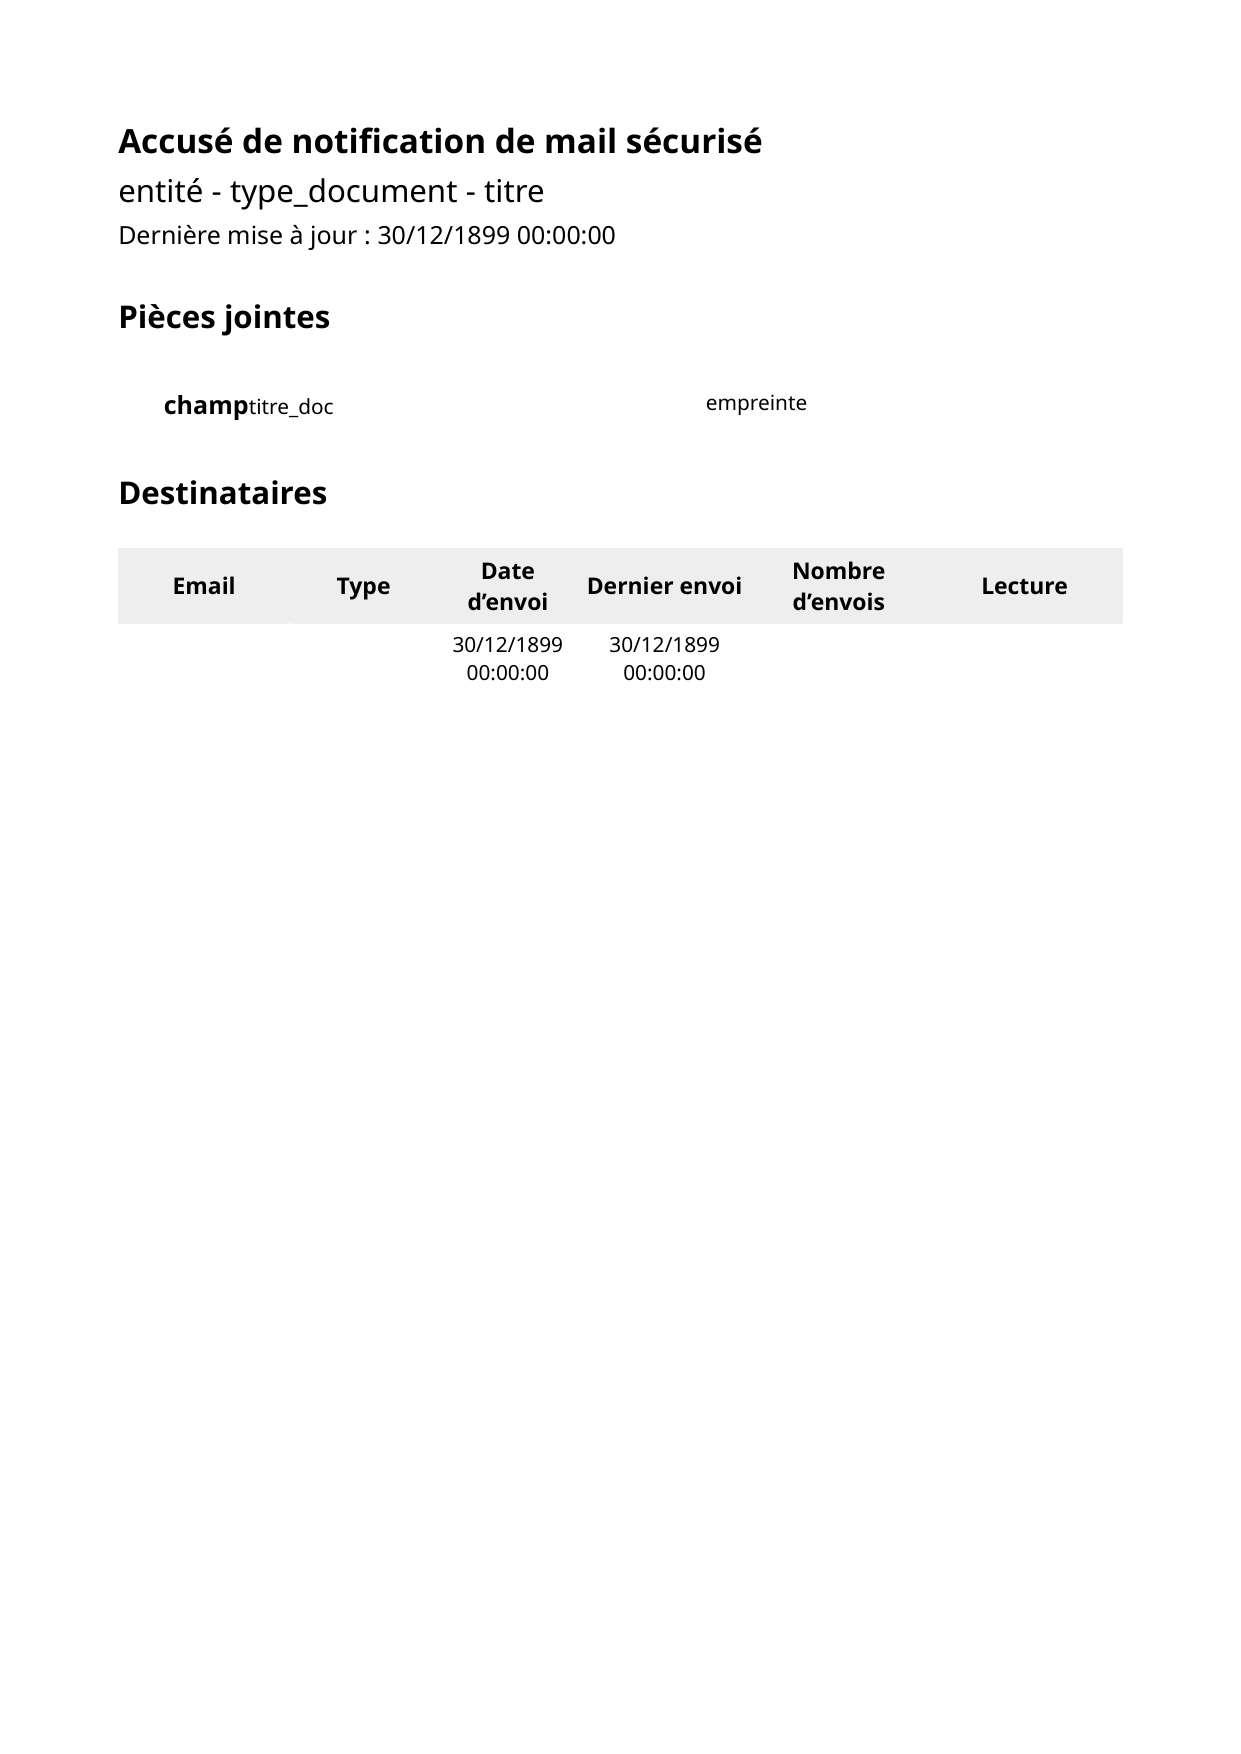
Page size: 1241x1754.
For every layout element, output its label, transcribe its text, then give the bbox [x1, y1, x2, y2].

table_cell [927, 624, 1122, 692]
table_cell [291, 624, 436, 692]
table_header [391, 338, 1122, 381]
table_header Date d’envoi [437, 549, 578, 623]
table_cell empreinte [391, 382, 1122, 428]
table_cell 30/12/1899 00:00:00 [437, 624, 578, 692]
table_cell [119, 624, 289, 692]
table_header Dernier envoi [579, 549, 750, 623]
table_header Type [291, 549, 436, 623]
text Pièces jointes [118, 295, 1122, 337]
text Accusé de notification de mail sécurisé [118, 118, 1122, 163]
table_header Email [119, 549, 289, 623]
table_cell [751, 624, 926, 692]
table_header Nombre d’envois [751, 549, 926, 623]
text entité - type_document - titre [118, 169, 1122, 212]
table_header [119, 338, 389, 381]
table_cell 30/12/1899 00:00:00 [579, 624, 750, 692]
text Destinataires [118, 471, 1122, 514]
table_header Lecture [927, 549, 1122, 623]
table_cell champtitre_doc [119, 382, 389, 428]
text Dernière mise à jour : 30/12/1899 00:00:00 [118, 218, 1122, 252]
